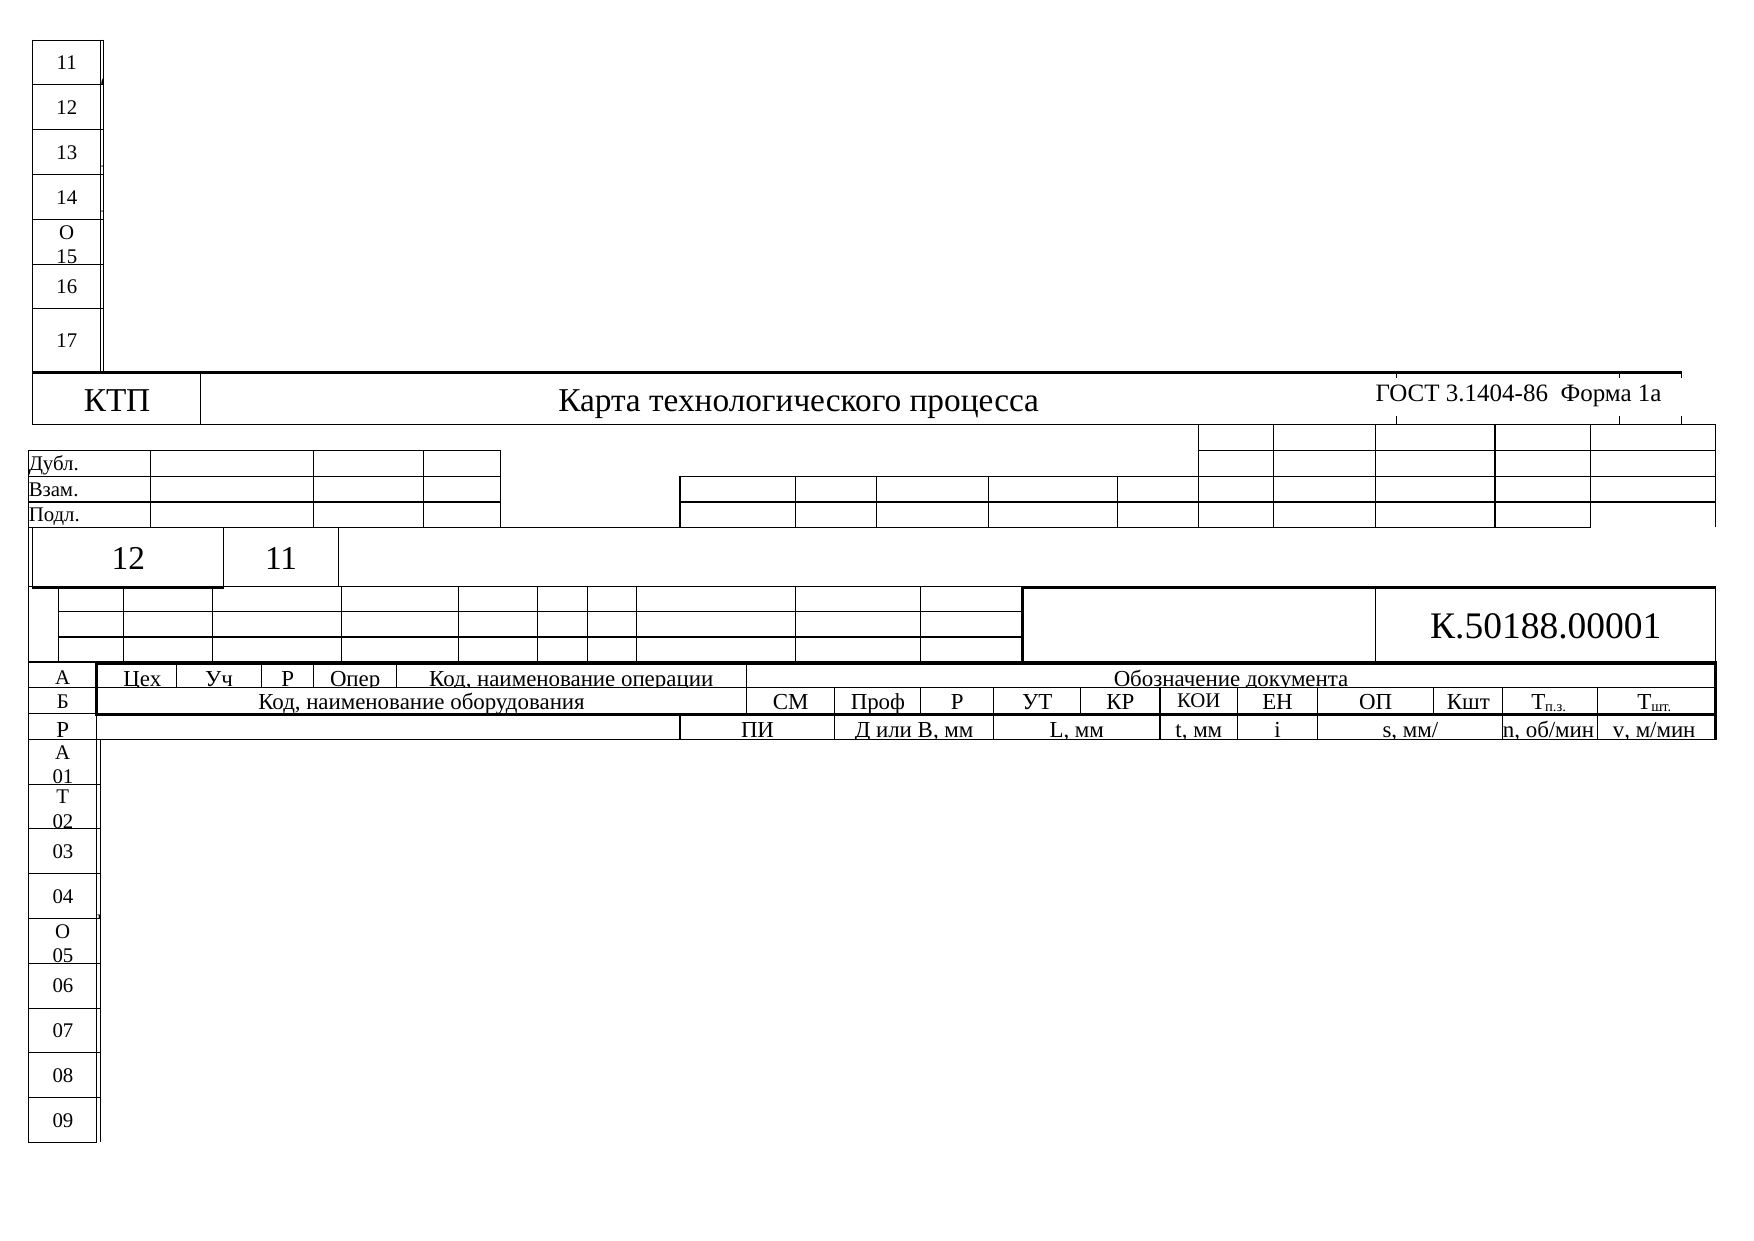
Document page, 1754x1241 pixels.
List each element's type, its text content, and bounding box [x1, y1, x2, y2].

table_cell [877, 503, 988, 527]
table_cell [1496, 477, 1590, 501]
table_cell [135, 174, 139, 219]
table_cell [104, 308, 111, 371]
table_cell [151, 451, 313, 476]
table_cell Обозначение документа [747, 665, 1714, 687]
table_cell [424, 503, 500, 527]
table_cell [111, 84, 123, 129]
table_cell Т 02 [29, 785, 96, 828]
table_cell КТП [33, 374, 200, 424]
table_cell УТ [994, 688, 1080, 713]
table_cell [796, 477, 876, 501]
table_cell [59, 589, 123, 611]
table_cell [796, 587, 920, 611]
table_cell [342, 587, 458, 611]
table_cell [1689, 416, 1701, 424]
table_cell ПИ [681, 716, 834, 739]
table_cell [111, 129, 123, 174]
table_cell [1716, 476, 1743, 501]
table_cell [424, 451, 500, 476]
table_cell [342, 612, 458, 636]
table_cell [29, 587, 58, 661]
table_cell [97, 716, 679, 739]
table_cell [1716, 424, 1743, 450]
table_cell [1716, 636, 1743, 661]
table_cell [1591, 477, 1715, 501]
table_cell [1274, 425, 1375, 450]
table_cell [123, 264, 134, 308]
table_cell [314, 477, 423, 501]
table_cell [1591, 503, 1715, 527]
table_cell [1274, 477, 1375, 501]
table_cell 12 [33, 528, 223, 586]
table_cell [104, 264, 111, 308]
table_cell [1199, 425, 1273, 450]
table_cell [1376, 451, 1494, 476]
table_cell [1682, 416, 1689, 424]
table_cell [59, 638, 123, 661]
table_cell [123, 308, 134, 371]
table_cell [921, 612, 1021, 636]
table_cell 16 [33, 265, 100, 308]
table_cell Взам. [29, 477, 150, 501]
table_cell [1682, 371, 1689, 378]
table_cell [59, 612, 123, 636]
table_cell Тп.з. [1503, 688, 1597, 713]
table_cell Р [921, 688, 993, 713]
table_cell СМ [747, 688, 834, 713]
table_cell [1689, 371, 1701, 378]
table_cell s, мм/ [1318, 716, 1502, 739]
table_cell [123, 174, 134, 219]
table_cell [104, 84, 111, 129]
table_cell [459, 587, 537, 611]
table_cell [681, 477, 795, 501]
table_cell Уч [177, 665, 261, 687]
table_cell L, мм [994, 716, 1159, 739]
table_cell [135, 308, 139, 371]
table_cell [104, 174, 111, 219]
table_cell [989, 503, 1117, 527]
table_cell [1496, 503, 1590, 527]
table_cell [135, 264, 139, 308]
table_cell [588, 587, 636, 611]
table_cell [1716, 586, 1743, 611]
table_cell [723, 450, 1198, 476]
table_cell [123, 129, 134, 174]
table_cell [111, 308, 123, 371]
table_cell О 15 [33, 220, 100, 263]
table_cell i [1238, 716, 1317, 739]
table_cell [1717, 661, 1743, 687]
table_cell Д или В, мм [835, 716, 993, 739]
table_cell [104, 40, 111, 84]
table_cell [637, 638, 795, 661]
table_cell [1717, 713, 1743, 739]
table_cell [1620, 416, 1681, 424]
table_cell [538, 638, 587, 661]
table_cell [538, 587, 587, 611]
table_cell 08 [29, 1053, 96, 1097]
table_cell [1376, 477, 1494, 501]
table_cell 11 [224, 528, 338, 586]
table_cell [588, 638, 636, 661]
table_cell Опер [314, 665, 396, 687]
table_cell [123, 219, 134, 263]
table_cell [29, 424, 1198, 450]
table_cell [424, 477, 500, 501]
table_cell [124, 612, 212, 636]
table_cell [459, 612, 537, 636]
table_cell [637, 612, 795, 636]
table_cell [921, 638, 1021, 661]
table_cell [135, 40, 139, 84]
table_cell [151, 503, 313, 527]
table_cell Код, наименование оборудования [98, 688, 746, 713]
table_cell [213, 612, 341, 636]
table_cell [501, 450, 723, 476]
table_cell [124, 589, 212, 611]
table_cell [135, 84, 139, 129]
table_cell КР [1081, 688, 1159, 713]
table_cell t, мм [1161, 716, 1237, 739]
table_cell 07 [29, 1009, 96, 1052]
table_cell [1397, 416, 1619, 424]
table_cell v, м/мин [1598, 716, 1714, 739]
table_cell [213, 638, 341, 661]
table_cell [1199, 477, 1273, 501]
table_cell Проф [835, 688, 920, 713]
table_cell Кшт [1434, 688, 1502, 713]
table_cell [877, 477, 988, 501]
table_cell [111, 40, 123, 84]
table_cell [459, 638, 537, 661]
table_cell [1717, 687, 1743, 713]
table_cell Код, наименование операции [397, 665, 746, 687]
table_cell А [29, 663, 95, 687]
table_cell [1274, 503, 1375, 527]
table_cell [111, 174, 123, 219]
table_cell А 01 [29, 740, 96, 783]
table_cell [104, 129, 111, 174]
table_cell [111, 219, 123, 263]
table_cell 06 [29, 964, 96, 1007]
table_cell Б [29, 688, 95, 713]
table_cell [1591, 425, 1715, 450]
table_cell [1118, 477, 1198, 501]
table_cell [124, 638, 212, 661]
table_cell [681, 503, 795, 527]
table_cell [1118, 503, 1198, 527]
table_cell [588, 612, 636, 636]
table_cell [1716, 501, 1743, 527]
table_cell КОИД [1161, 688, 1237, 713]
table_cell [123, 84, 134, 129]
table_cell [151, 477, 313, 501]
table_cell [111, 264, 123, 308]
table_cell 12 [33, 85, 100, 129]
table_cell n, об/мин [1503, 716, 1597, 739]
table_cell [989, 477, 1117, 501]
table_cell [501, 476, 679, 527]
table_cell ЕН [1238, 688, 1317, 713]
table_cell О 05 [29, 919, 96, 963]
table_cell [637, 587, 795, 611]
table_cell [135, 129, 139, 174]
table_cell Карта технологического процесса [201, 374, 1396, 424]
table_cell [213, 587, 341, 611]
table_cell [1199, 451, 1273, 476]
table_cell [1376, 425, 1494, 450]
table_cell [123, 40, 134, 84]
table_cell [1716, 611, 1743, 636]
table_cell 17 [33, 309, 100, 371]
table_cell Дубл. [29, 451, 150, 476]
table_cell [104, 219, 111, 263]
table_cell [796, 612, 920, 636]
table_cell [135, 219, 139, 263]
table_cell [1620, 374, 1681, 378]
table_cell [796, 638, 920, 661]
table_cell ОП [1318, 688, 1433, 713]
table_cell [1024, 589, 1375, 661]
table_cell [1274, 451, 1375, 476]
table_cell 03 [29, 829, 96, 873]
table_cell [796, 503, 876, 527]
table_cell [1375, 378, 1708, 416]
table_cell [921, 587, 1021, 611]
table_cell К.50188.00001 [1376, 589, 1715, 661]
table_cell [538, 612, 587, 636]
table_cell [342, 638, 458, 661]
table_cell 11 [33, 41, 100, 84]
table_cell [1496, 451, 1590, 476]
table_cell [1716, 371, 1743, 424]
table_cell [1397, 374, 1619, 378]
table_cell [1701, 371, 1716, 424]
table_cell Р [29, 714, 96, 739]
table_cell [314, 451, 423, 476]
table_cell 14 [33, 175, 100, 219]
table_cell [314, 503, 423, 527]
table_cell [1716, 450, 1743, 476]
table_cell 13 [33, 130, 100, 174]
table_cell Тшт. [1598, 688, 1714, 713]
table_cell [1199, 503, 1273, 527]
table_cell Цех [98, 665, 176, 687]
table_cell 04 [29, 874, 96, 918]
table_cell [1376, 503, 1494, 527]
table_cell 09 [29, 1098, 96, 1142]
table_cell Подл. [29, 503, 150, 527]
table_cell [1591, 451, 1715, 476]
table_cell [1496, 425, 1590, 450]
table_cell РМ [262, 665, 313, 687]
